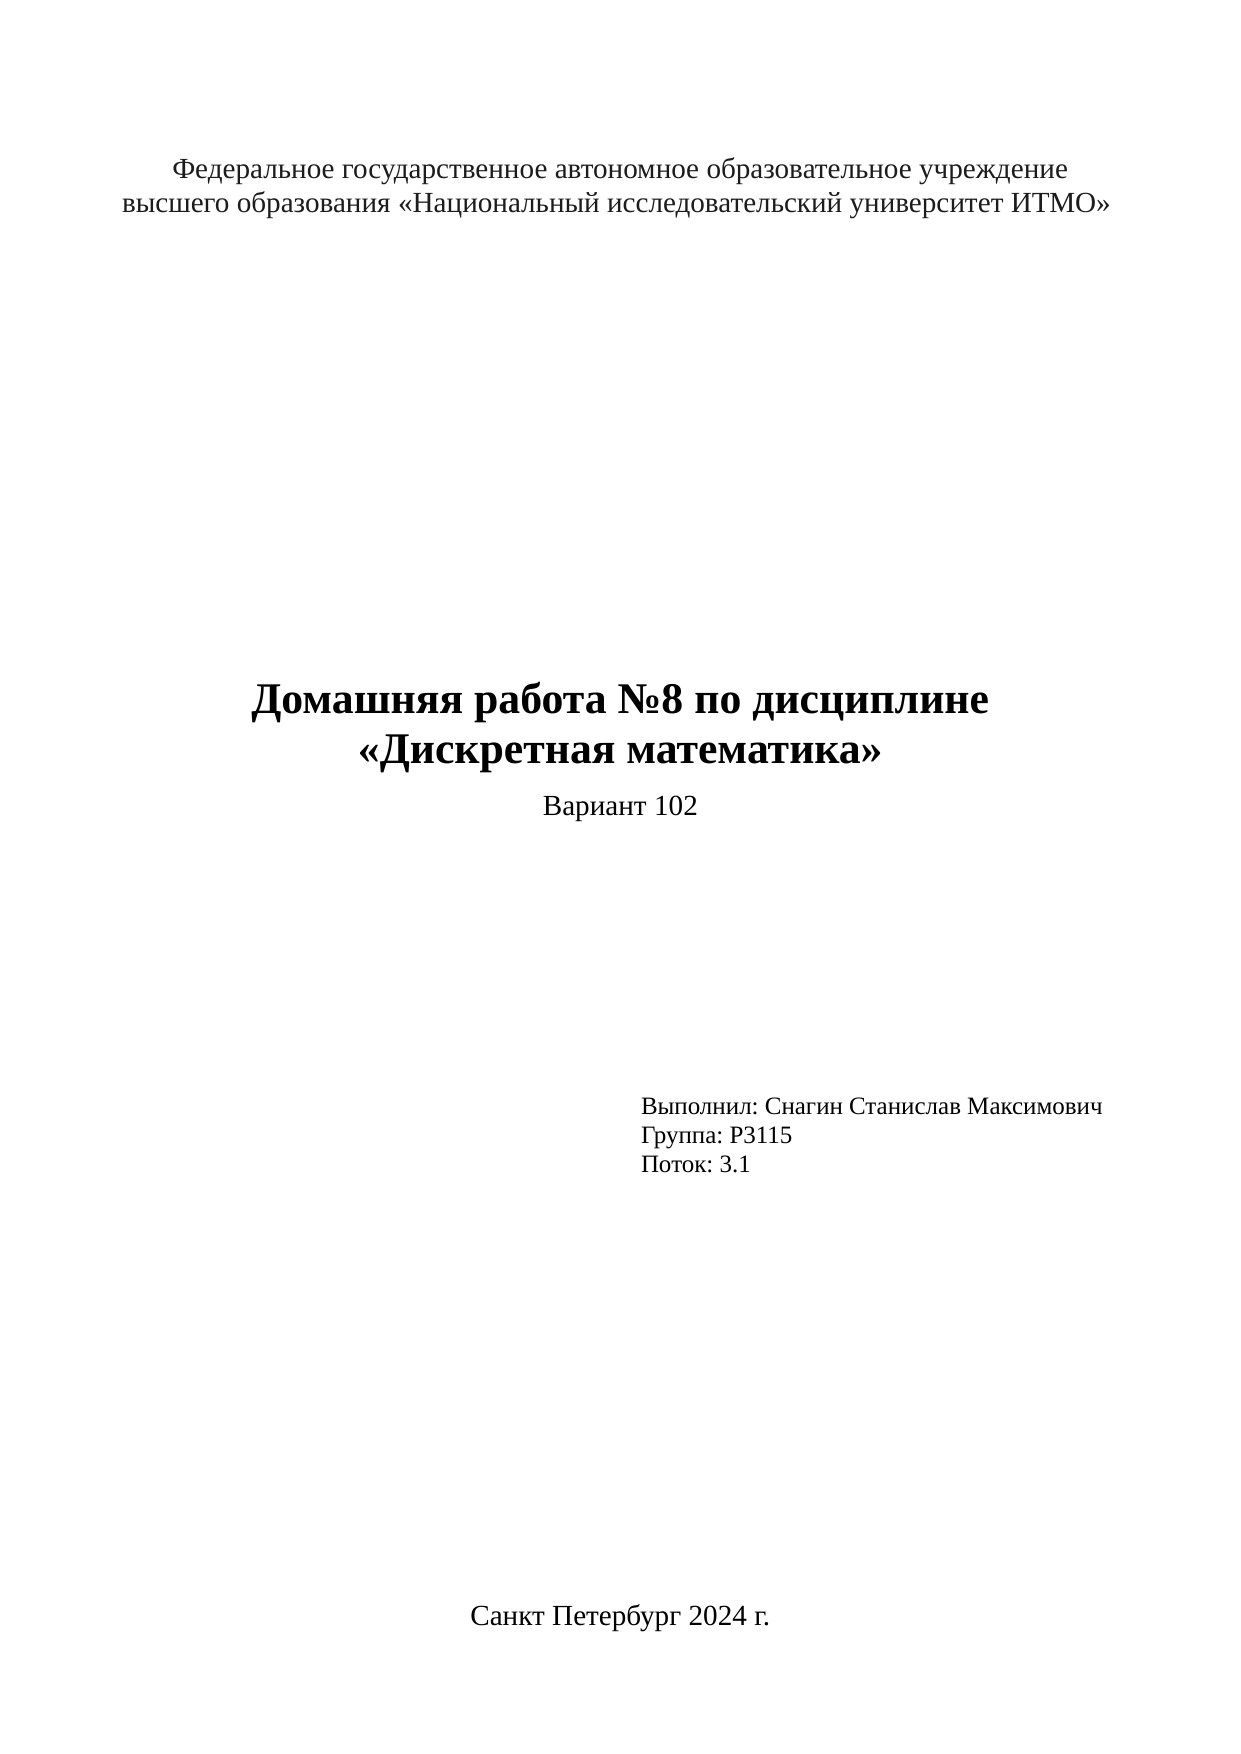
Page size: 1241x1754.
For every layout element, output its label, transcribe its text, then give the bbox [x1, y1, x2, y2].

text Вариант 102 [118, 788, 1122, 821]
text Группа: Р3115 Поток: 3.1 [493, 1120, 1122, 1178]
text Федеральное государственное автономное образовательное учреждение высшего образования «Национальный исследовательский университет ИТМО» [118, 152, 1122, 219]
text Санкт Петербург 2024 г. [118, 1598, 1122, 1631]
text Выполнил: Снагин Станислав Максимович [493, 1091, 1122, 1120]
text Домашняя работа №8 по дисциплине «Дискретная математика» [118, 672, 1122, 773]
